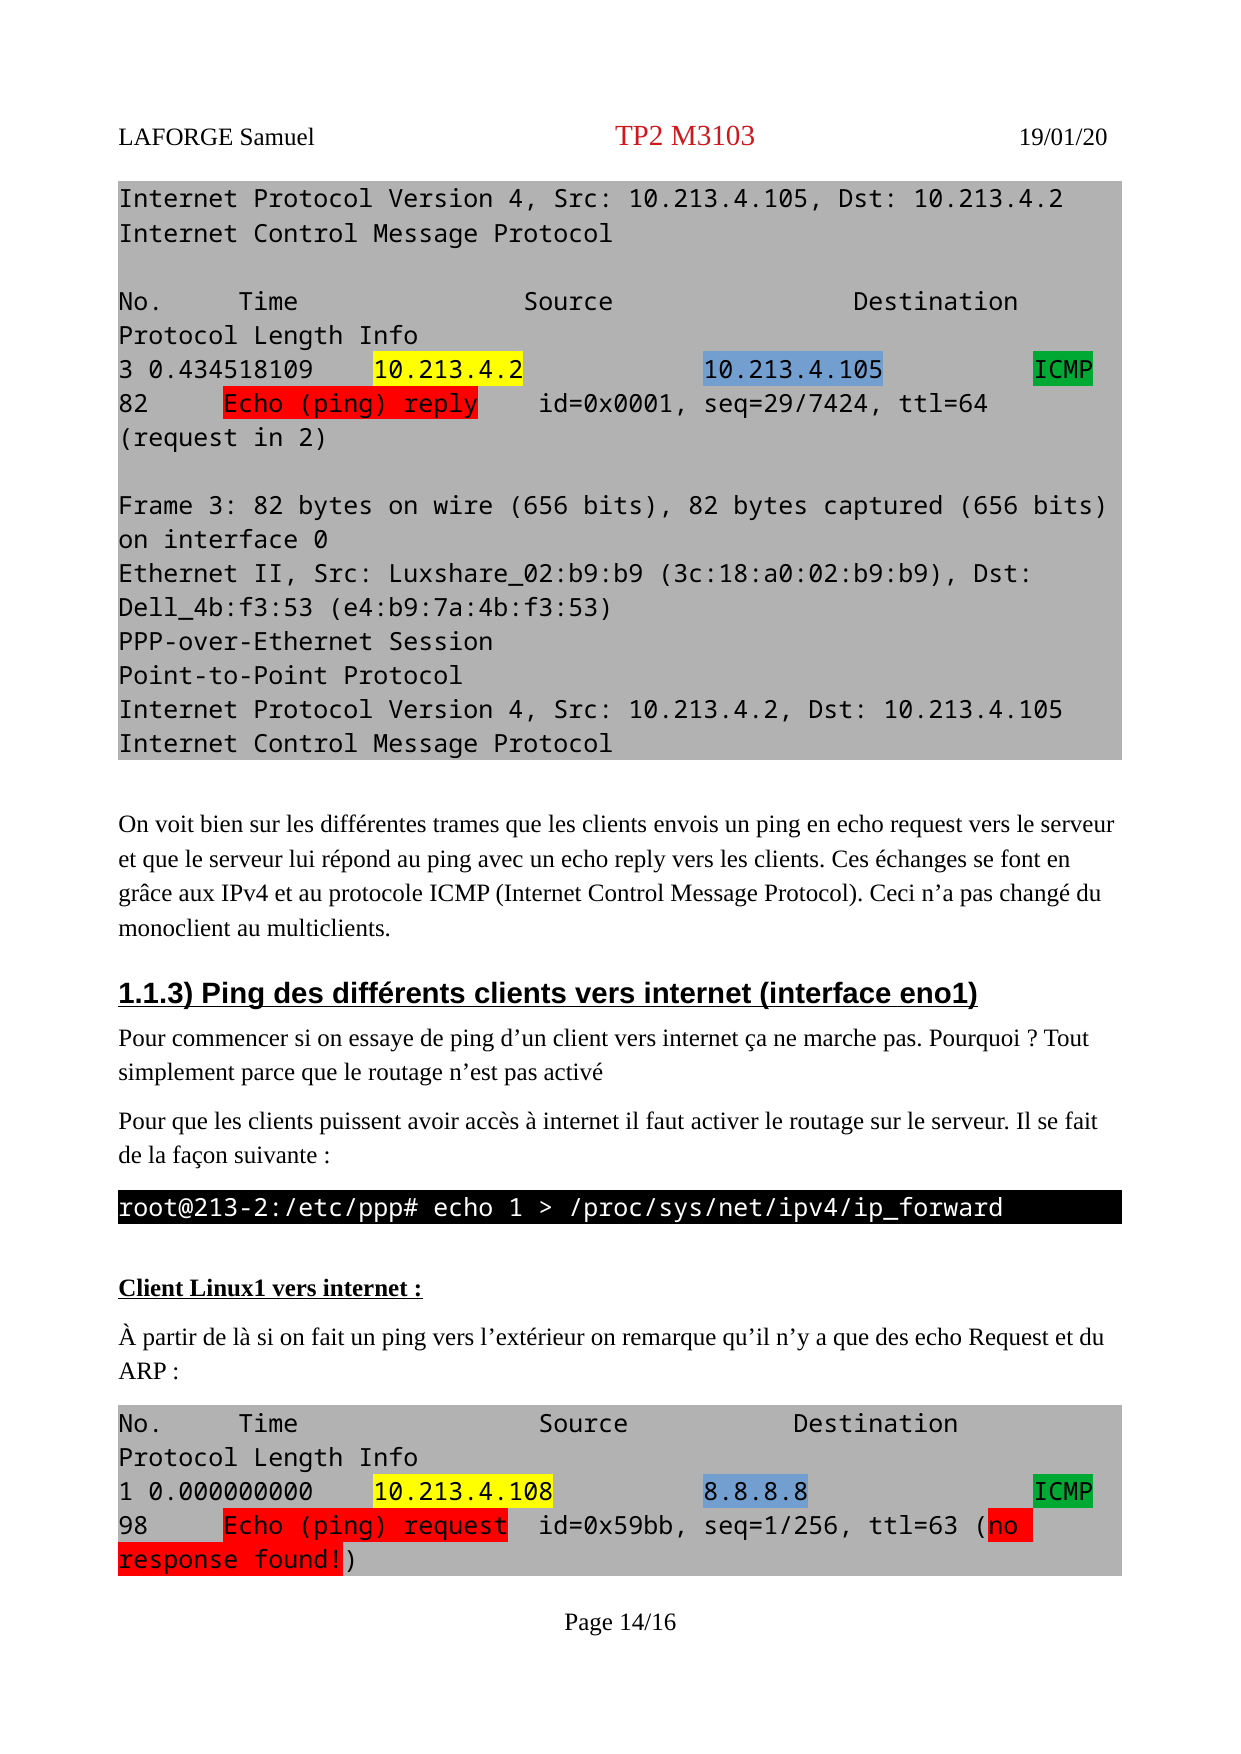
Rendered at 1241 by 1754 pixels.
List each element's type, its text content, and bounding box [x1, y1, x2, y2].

text 1 0.000000000 10.213.4.108 8.8.8.8 ICMP 98 Echo (ping) request id=0x59bb, seq=1/256, ttl=63 (no response found!) [118, 1473, 1122, 1576]
subtitle 1.1.3) Ping des différents clients vers internet (interface eno1) [118, 976, 1122, 1010]
text Client Linux1 vers internet : [118, 1273, 1122, 1302]
text Internet Protocol Version 4, Src: 10.213.4.105, Dst: 10.213.4.2 Internet Control Message Protocol No. Time Source Destination Protocol Length Info 3 0.434518109 10.213.4.2 10.213.4.105 ICMP 82 Echo (ping) reply id=0x0001, seq=29/7424, ttl=64 (request in 2) Frame 3: 82 bytes on wire (656 bits), 82 bytes captured (656 bits) on interface 0 Ethernet II, Src: Luxshare_02:b9:b9 (3c:18:a0:02:b9:b9), Dst: Dell_4b:f3:53 (e4:b9:7a:4b:f3:53) PPP-over-Ethernet Session Point-to-Point Protocol Internet Protocol Version 4, Src: 10.213.4.2, Dst: 10.213.4.105 Internet Control Message Protocol [118, 181, 1122, 760]
text Pour que les clients puissent avoir accès à internet il faut activer le routage sur le serveur. Il se fait de la façon suivante : [118, 1106, 1122, 1169]
text À partir de là si on fait un ping vers l’extérieur on remarque qu’il n’y a que des echo Request et du ARP : [118, 1322, 1122, 1385]
text On voit bien sur les différentes trames que les clients envois un ping en echo request vers le serveur et que le serveur lui répond au ping avec un echo reply vers les clients. Ces échanges se font en grâce aux IPv4 et au protocole ICMP (Internet Control Message Protocol). Ceci n’a pas changé du monoclient au multiclients. [118, 809, 1122, 941]
text root@213-2:/etc/ppp# echo 1 > /proc/sys/net/ipv4/ip_forward [118, 1190, 1122, 1224]
text Pour commencer si on essaye de ping d’un client vers internet ça ne marche pas. Pourquoi ? Tout simplement parce que le routage n’est pas activé [118, 1023, 1122, 1086]
text No. Time Source Destination Protocol Length Info [118, 1405, 1122, 1473]
